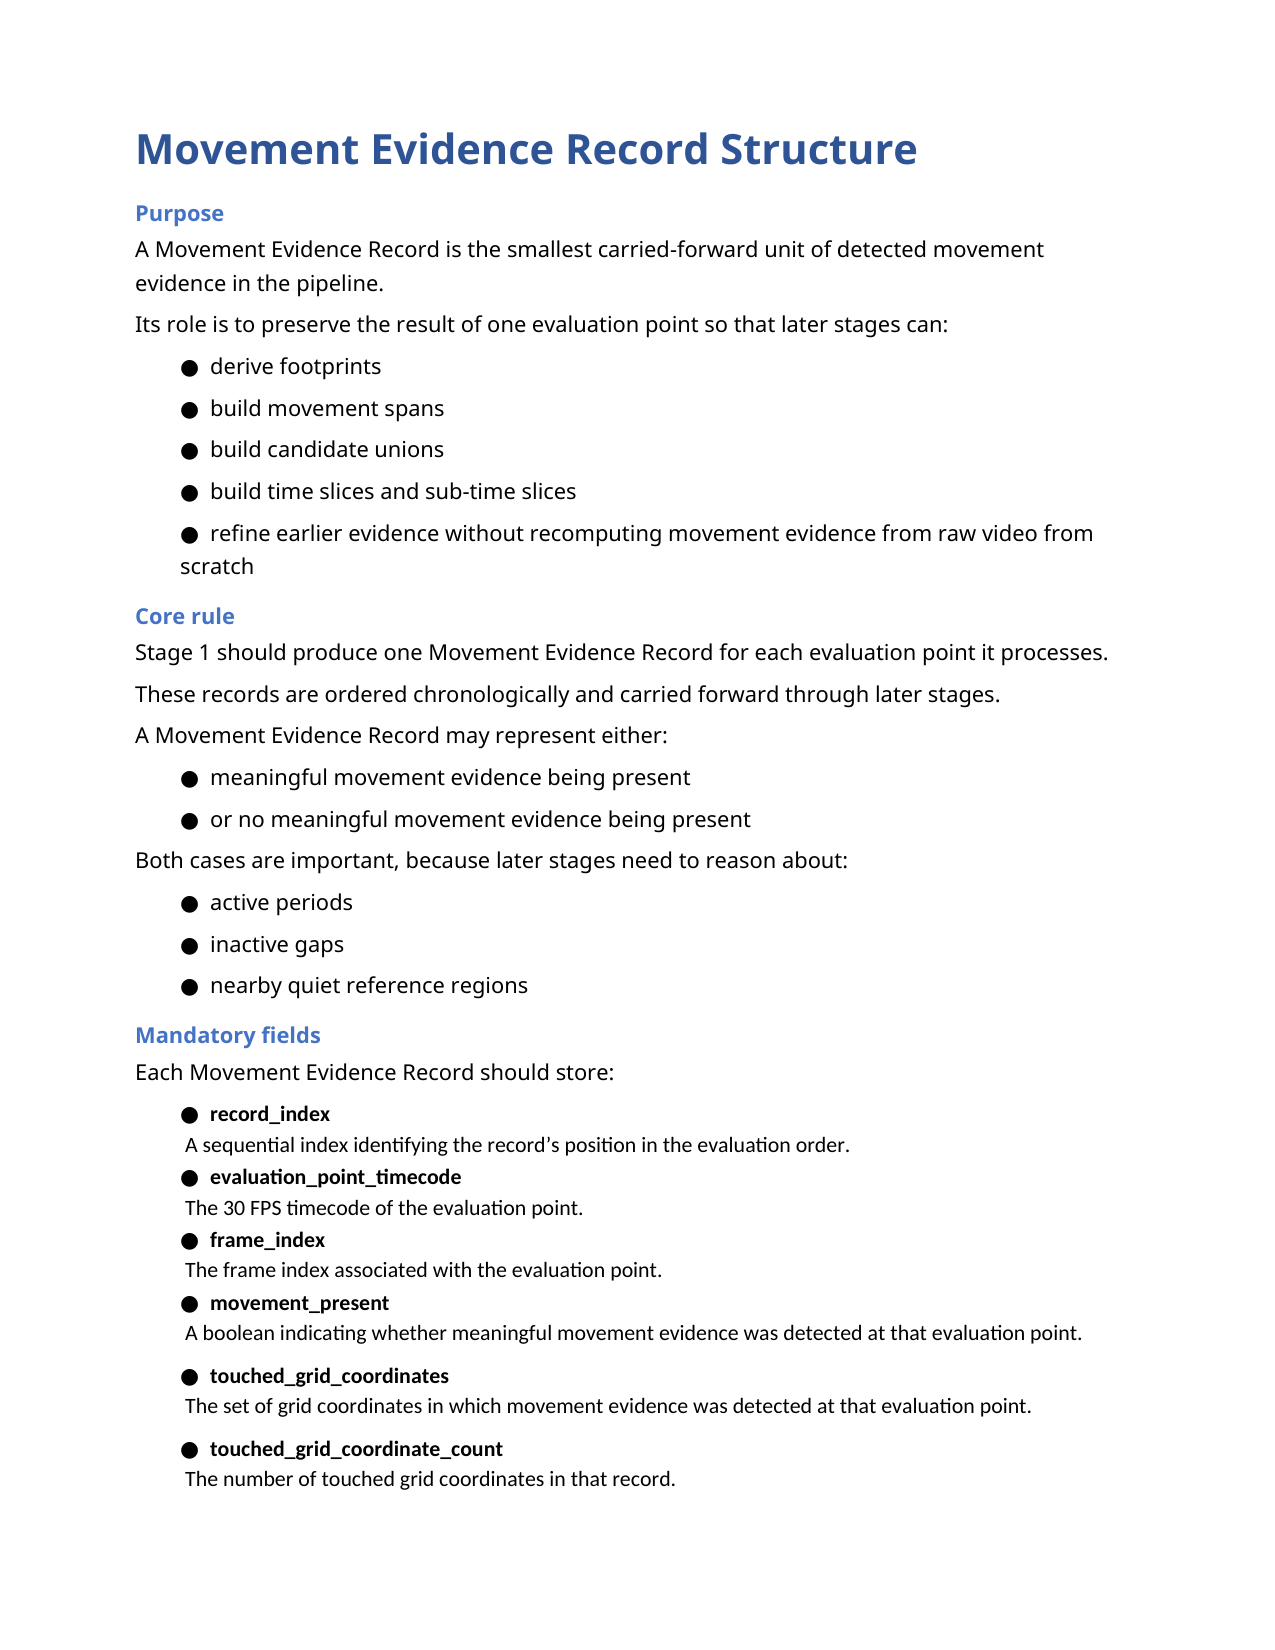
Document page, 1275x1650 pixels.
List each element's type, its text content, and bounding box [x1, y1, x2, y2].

list build candidate unions [180, 434, 1140, 464]
subtitle Mandatory fields [135, 1020, 1140, 1050]
subtitle Core rule [135, 601, 1140, 631]
list refine earlier evidence without recomputing movement evidence from raw video from scratch [180, 517, 1140, 581]
list or no meaningful movement evidence being present [180, 804, 1140, 833]
list build time slices and sub-time slices [180, 476, 1140, 506]
text Both cases are important, because later stages need to reason about: [135, 845, 1140, 875]
list touched_grid_coordinate_count The number of touched grid coordinates in that record. [180, 1433, 1140, 1492]
list frame_index The frame index associated with the evaluation point. [180, 1224, 1140, 1283]
list derive footprints [180, 351, 1140, 381]
list record_index A sequential index identifying the record’s position in the evaluation order. [180, 1098, 1140, 1158]
text Stage 1 should produce one Movement Evidence Record for each evaluation point it processes. [135, 637, 1140, 667]
list meaningful movement evidence being present [180, 762, 1140, 792]
subtitle Purpose [135, 198, 1140, 228]
list active periods [180, 887, 1140, 917]
list inactive gaps [180, 929, 1140, 958]
list nearby quiet reference regions [180, 970, 1140, 1000]
list movement_present A boolean indicating whether meaningful movement evidence was detected at that evaluation point. [180, 1286, 1140, 1346]
text A Movement Evidence Record may represent either: [135, 720, 1140, 750]
text Each Movement Evidence Record should store: [135, 1057, 1140, 1086]
text Its role is to preserve the result of one evaluation point so that later stages can: [135, 309, 1140, 339]
text These records are ordered chronologically and carried forward through later stages. [135, 679, 1140, 708]
list build movement spans [180, 392, 1140, 422]
subtitle Movement Evidence Record Structure [135, 120, 1140, 177]
list evaluation_point_timecode The 30 FPS timecode of the evaluation point. [180, 1161, 1140, 1221]
text A Movement Evidence Record is the smallest carried-forward unit of detected movement evidence in the pipeline. [135, 234, 1140, 297]
list touched_grid_coordinates The set of grid coordinates in which movement evidence was detected at that evaluation point. [180, 1359, 1140, 1419]
